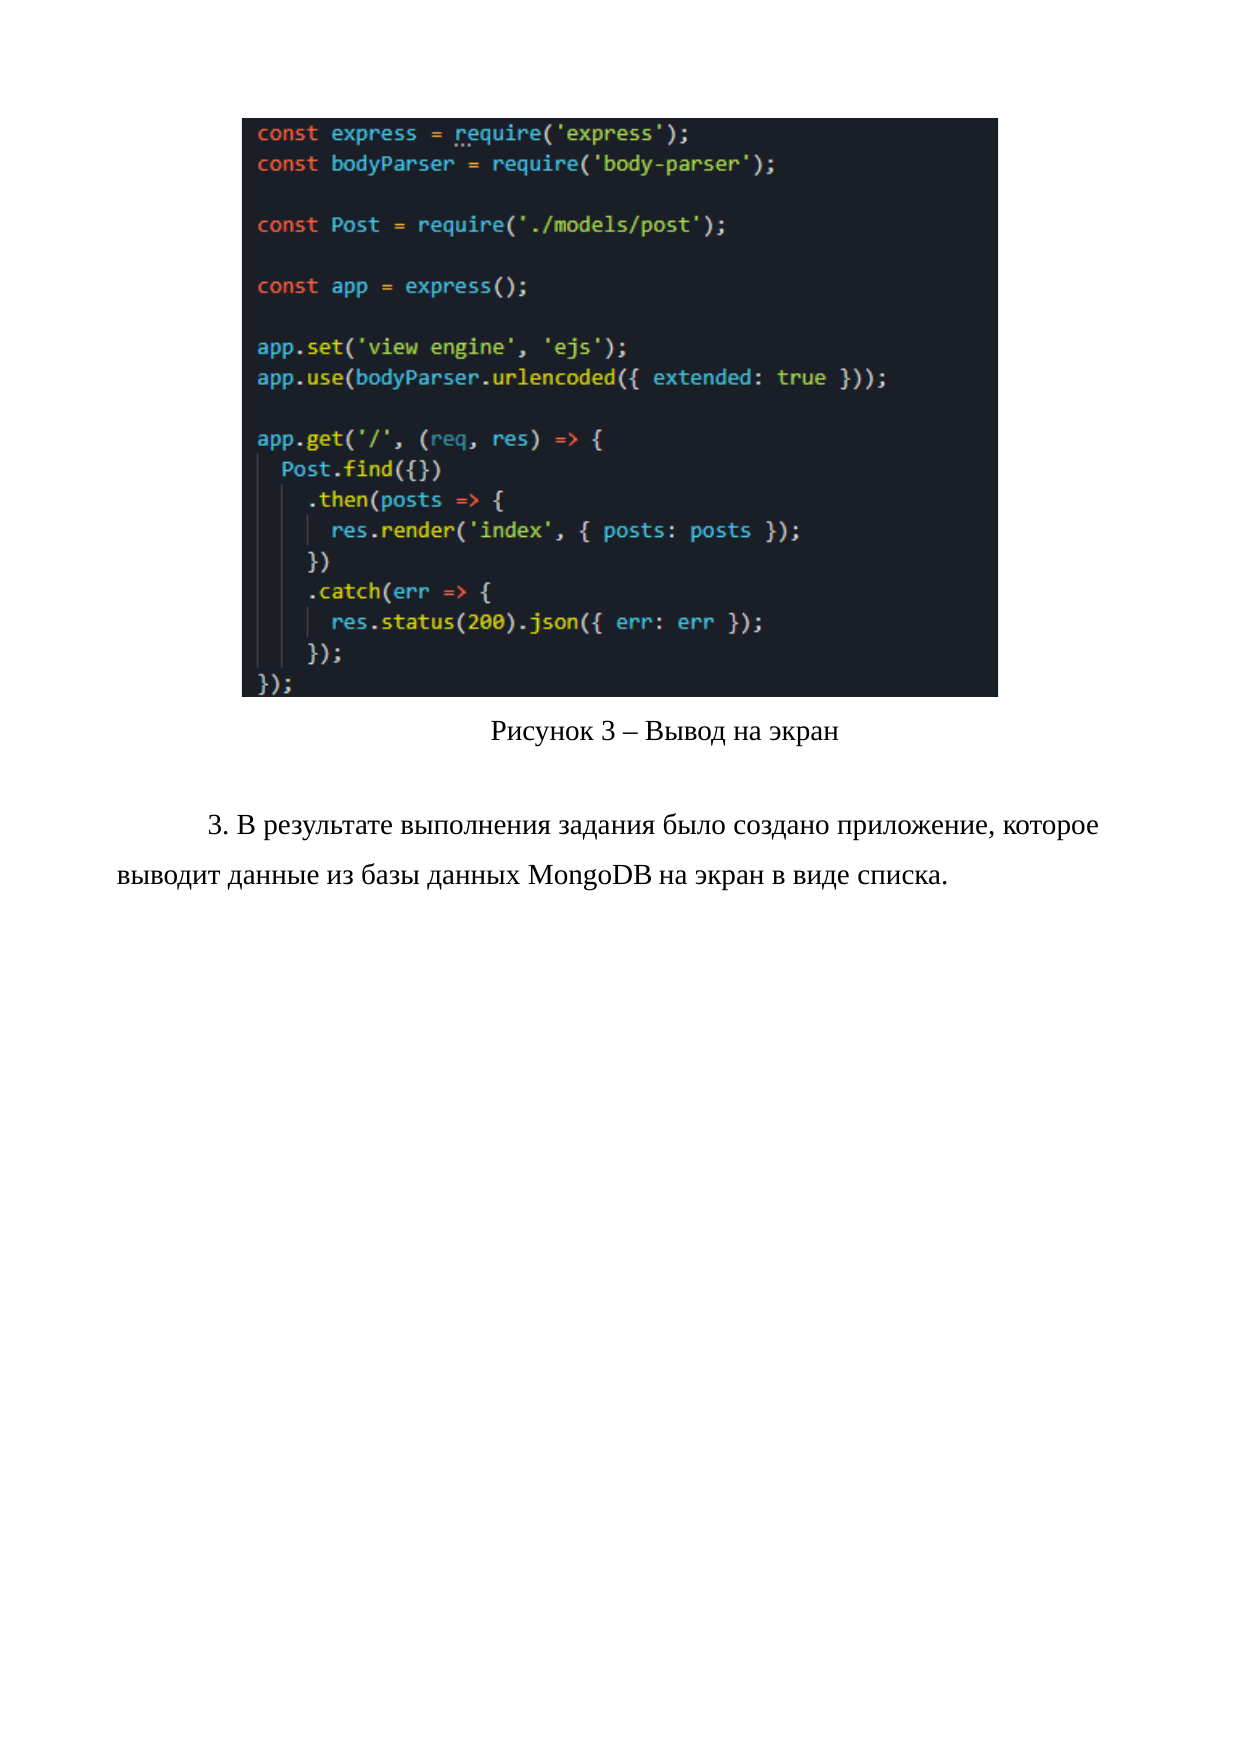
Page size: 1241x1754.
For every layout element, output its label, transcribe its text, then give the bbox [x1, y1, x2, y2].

text Рисунок 3 – Вывод на экран [117, 118, 1122, 747]
text 3. В результате выполнения задания было создано приложение, которое выводит данные из базы данных MongoDB на экран в виде списка. [117, 807, 1122, 891]
